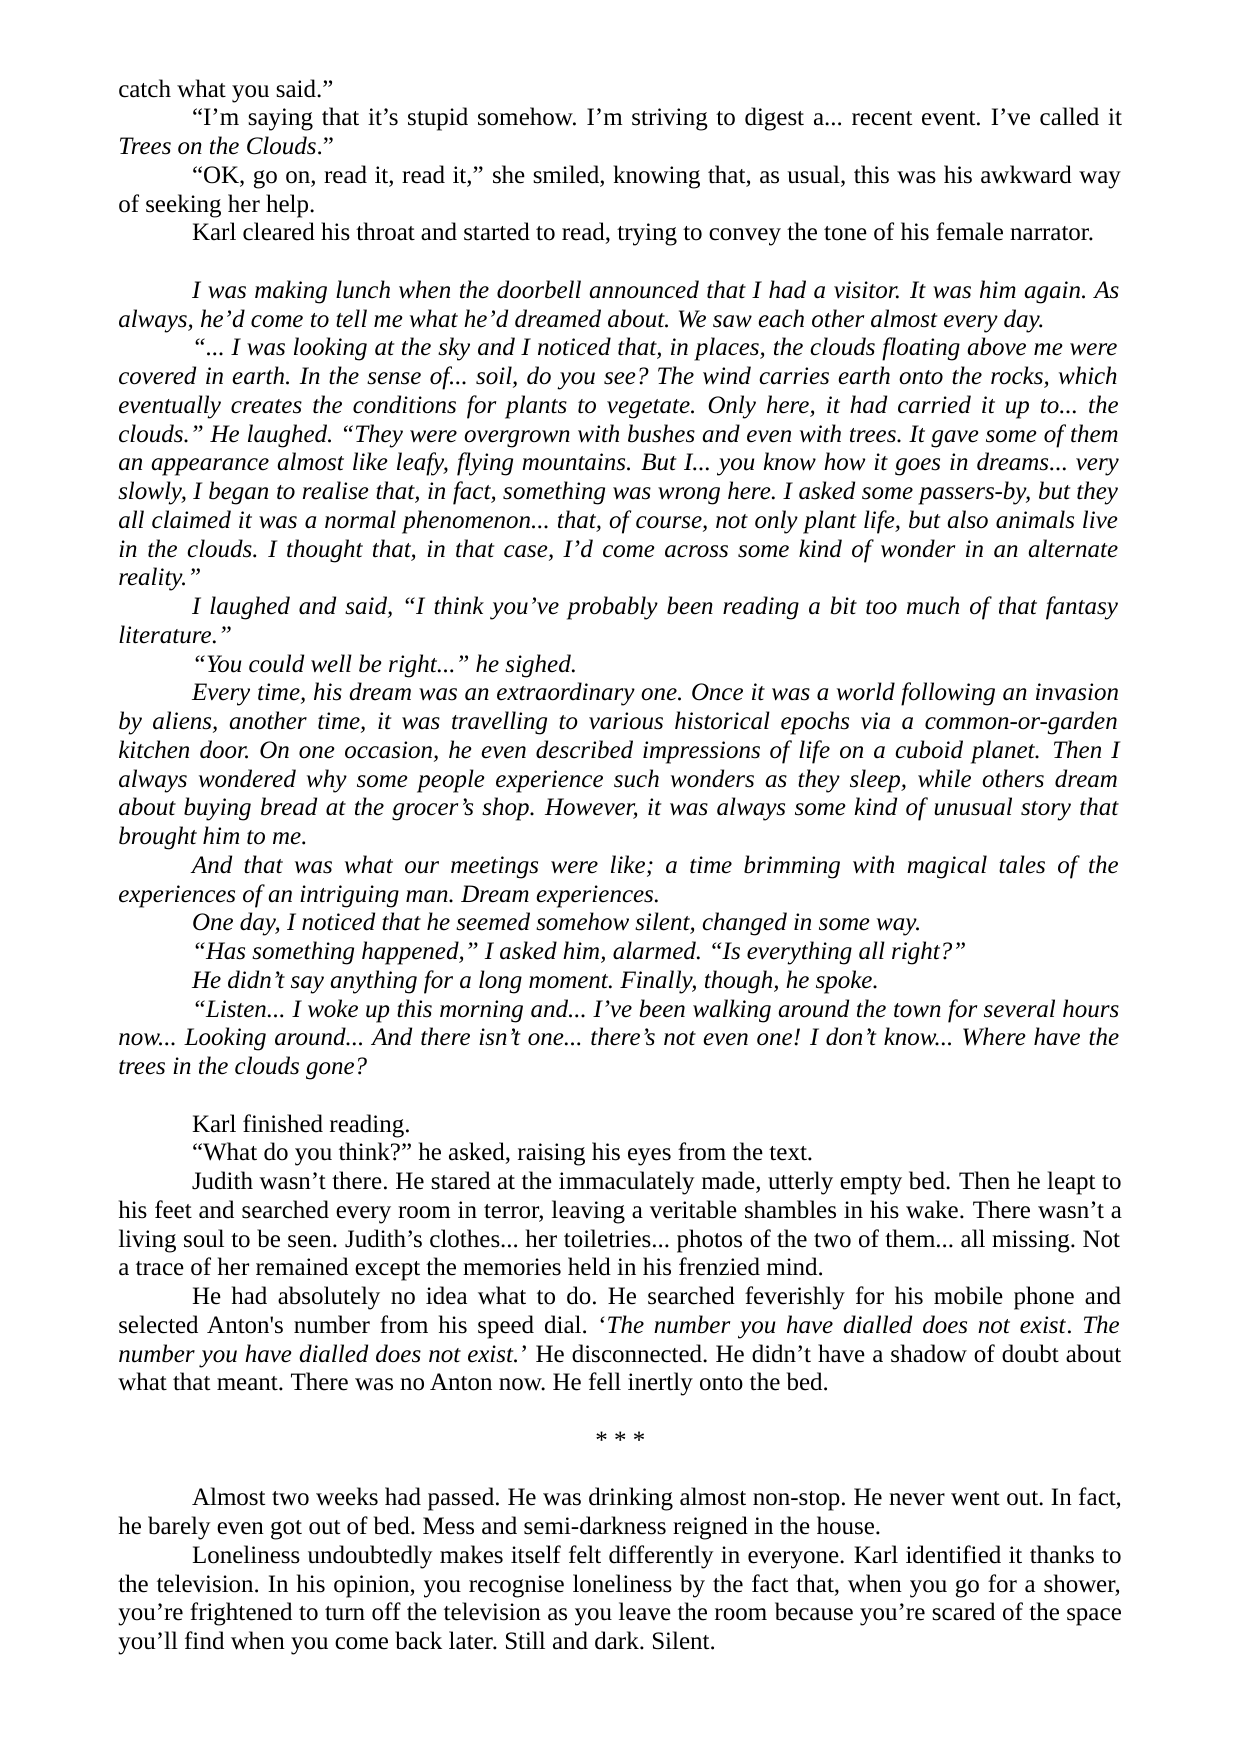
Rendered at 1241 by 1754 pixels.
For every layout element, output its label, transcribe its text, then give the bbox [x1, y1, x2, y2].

text I was making lunch when the doorbell announced that I had a visitor. It was him again. As always, he’d come to tell me what he’d dreamed about. We saw each other almost every day. [118, 275, 1122, 332]
text “Listen... I woke up this morning and... I’ve been walking around the town for several hours now... Looking around... And there isn’t one... there’s not even one! I don’t know... Where have the trees in the clouds gone? [118, 994, 1122, 1080]
text Karl cleared his throat and started to read, trying to convey the tone of his female narrator. [118, 217, 1122, 246]
text One day, I noticed that he seemed somehow silent, changed in some way. [118, 907, 1122, 936]
text Loneliness undoubtedly makes itself felt differently in everyone. Karl identified it thanks to the television. In his opinion, you recognise loneliness by the fact that, when you go for a shower, you’re frightened to turn off the television as you leave the room because you’re scared of the space you’ll find when you come back later. Still and dark. Silent. [118, 1540, 1122, 1655]
text Karl finished reading. [118, 1109, 1122, 1137]
text “You could well be right...” he sighed. [118, 649, 1122, 677]
text “What do you think?” he asked, raising his eyes from the text. [118, 1137, 1122, 1166]
text He had absolutely no idea what to do. He searched feverishly for his mobile phone and selected Anton's number from his speed dial. ‘The number you have dialled does not exist. The number you have dialled does not exist.’ He disconnected. He didn’t have a shadow of doubt about what that meant. There was no Anton now. He fell inertly onto the bed. [118, 1281, 1122, 1396]
text Almost two weeks had passed. He was drinking almost non-stop. He never went out. In fact, he barely even got out of bed. Mess and semi-darkness reigned in the house. [118, 1482, 1122, 1540]
text “OK, go on, read it, read it,” she smiled, knowing that, as usual, this was his awkward way of seeking her help. [118, 160, 1122, 217]
text And that was what our meetings were like; a time brimming with magical tales of the experiences of an intriguing man. Dream experiences. [118, 850, 1122, 907]
text * * * [118, 1425, 1122, 1454]
text He didn’t say anything for a long moment. Finally, though, he spoke. [118, 965, 1122, 994]
text “... I was looking at the sky and I noticed that, in places, the clouds floating above me were covered in earth. In the sense of... soil, do you see? The wind carries earth onto the rocks, which eventually creates the conditions for plants to vegetate. Only here, it had carried it up to... the clouds.” He laughed. “They were overgrown with bushes and even with trees. It gave some of them an appearance almost like leafy, flying mountains. But I... you know how it goes in dreams... very slowly, I began to realise that, in fact, something was wrong here. I asked some passers-by, but they all claimed it was a normal phenomenon... that, of course, not only plant life, but also animals live in the clouds. I thought that, in that case, I’d come across some kind of wonder in an alternate reality.” [118, 332, 1122, 591]
text “I’m saying that it’s stupid somehow. I’m striving to digest a... recent event. I’ve called it Trees on the Clouds.” [118, 102, 1122, 160]
text catch what you said.” [118, 74, 1122, 102]
text Every time, his dream was an extraordinary one. Once it was a world following an invasion by aliens, another time, it was travelling to various historical epochs via a common-or-garden kitchen door. On one occasion, he even described impressions of life on a cuboid planet. Then I always wondered why some people experience such wonders as they sleep, while others dream about buying bread at the grocer’s shop. However, it was always some kind of unusual story that brought him to me. [118, 677, 1122, 850]
text “Has something happened,” I asked him, alarmed. “Is everything all right?” [118, 936, 1122, 965]
text Judith wasn’t there. He stared at the immaculately made, utterly empty bed. Then he leapt to his feet and searched every room in terror, leaving a veritable shambles in his wake. There wasn’t a living soul to be seen. Judith’s clothes... her toiletries... photos of the two of them... all missing. Not a trace of her remained except the memories held in his frenzied mind. [118, 1166, 1122, 1281]
text I laughed and said, “I think you’ve probably been reading a bit too much of that fantasy literature.” [118, 591, 1122, 649]
